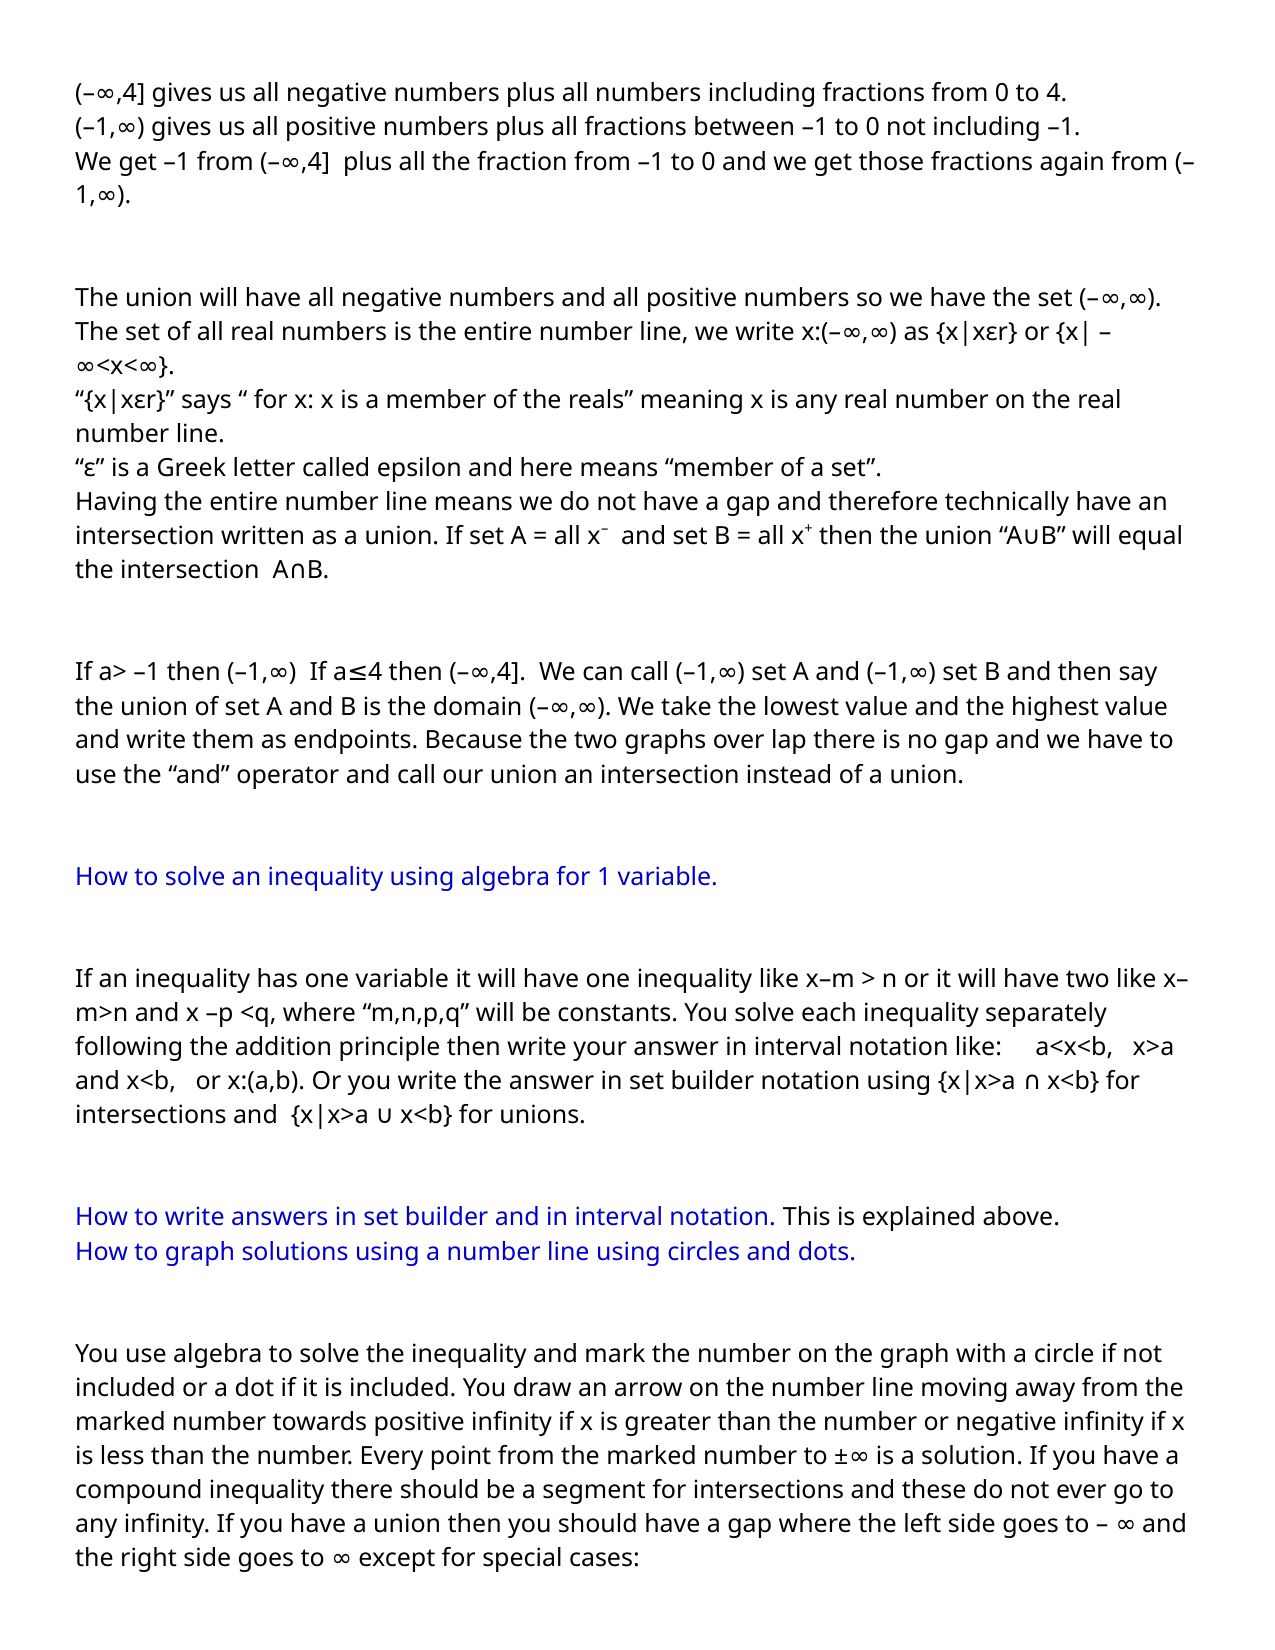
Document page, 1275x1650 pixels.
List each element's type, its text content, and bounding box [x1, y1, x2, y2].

text “{x|xεr}” says “ for x: x is a member of the reals” meaning x is any real number on the real number line. [75, 382, 1200, 450]
text If an inequality has one variable it will have one inequality like x–m > n or it will have two like x–m>n and x –p <q, where “m,n,p,q” will be constants. You solve each inequality separately following the addition principle then write your answer in interval notation like: a<x<b, x>a and x<b, or x:(a,b). Or you write the answer in set builder notation using {x|x>a ∩ x<b} for intersections and {x|x>a ∪ x<b} for unions. [75, 961, 1200, 1131]
text How to write answers in set builder and in interval notation. This is explained above. [75, 1199, 1200, 1233]
text How to solve an inequality using algebra for 1 variable. [75, 858, 1200, 892]
text (–∞,4] gives us all negative numbers plus all numbers including fractions from 0 to 4. [75, 75, 1200, 109]
text The set of all real numbers is the entire number line, we write x:(–∞,∞) as {x|xεr} or {x| –∞<x<∞}. [75, 313, 1200, 382]
text How to graph solutions using a number line using circles and dots. [75, 1233, 1200, 1267]
text The union will have all negative numbers and all positive numbers so we have the set (–∞,∞). [75, 279, 1200, 313]
text Having the entire number line means we do not have a gap and therefore technically have an intersection written as a union. If set A = all x– and set B = all x+ then the union “A∪B” will equal the intersection A∩B. [75, 484, 1200, 586]
text You use algebra to solve the inequality and mark the number on the graph with a circle if not included or a dot if it is included. You draw an arrow on the number line moving away from the marked number towards positive infinity if x is greater than the number or negative infinity if x is less than the number. Every point from the marked number to ±∞ is a solution. If you have a compound inequality there should be a segment for intersections and these do not ever go to any infinity. If you have a union then you should have a gap where the left side goes to – ∞ and the right side goes to ∞ except for special cases: [75, 1335, 1200, 1574]
text We get –1 from (–∞,4] plus all the fraction from –1 to 0 and we get those fractions again from (–1,∞). [75, 143, 1200, 211]
text If a> –1 then (–1,∞) If a≤4 then (–∞,4]. We can call (–1,∞) set A and (–1,∞) set B and then say the union of set A and B is the domain (–∞,∞). We take the lowest value and the highest value and write them as endpoints. Because the two graphs over lap there is no gap and we have to use the “and” operator and call our union an intersection instead of a union. [75, 654, 1200, 790]
text “ε” is a Greek letter called epsilon and here means “member of a set”. [75, 450, 1200, 484]
text (–1,∞) gives us all positive numbers plus all fractions between –1 to 0 not including –1. [75, 109, 1200, 143]
